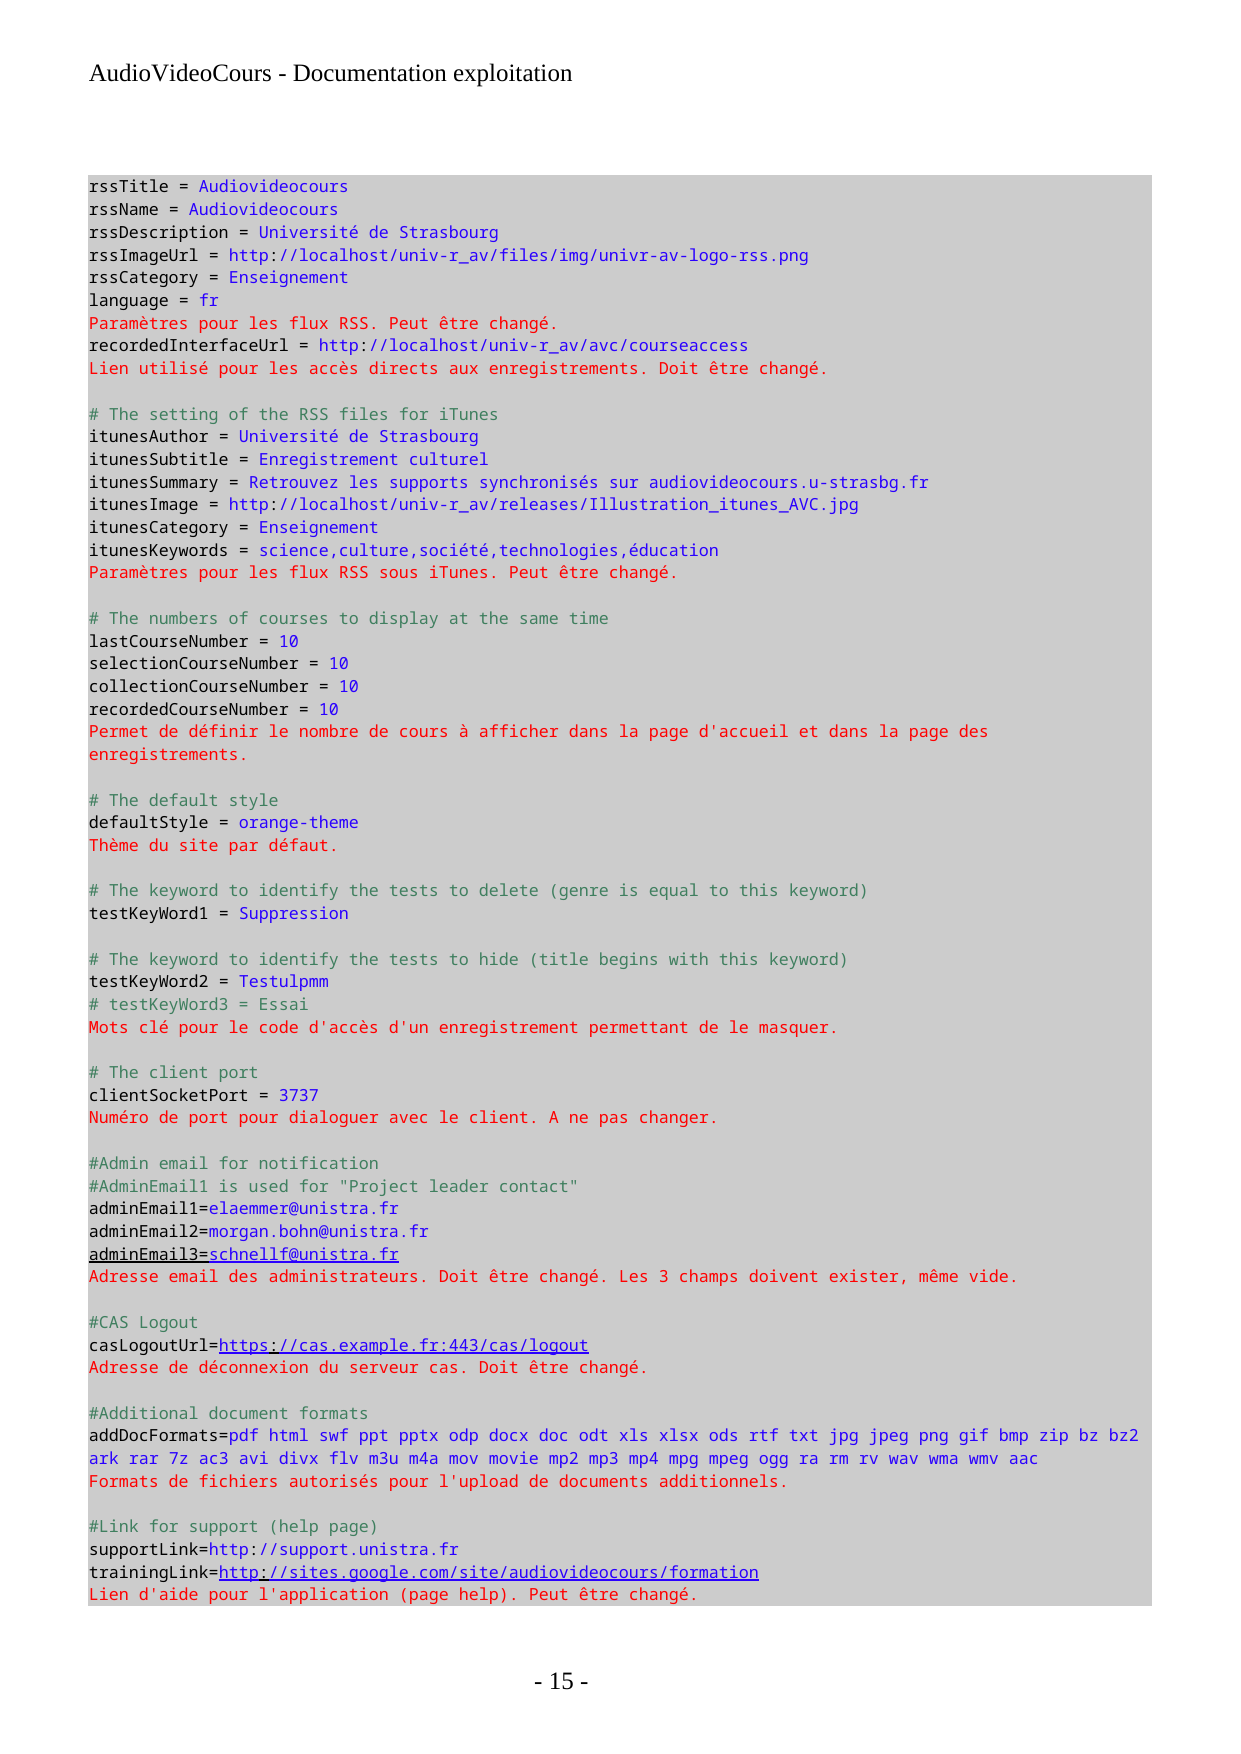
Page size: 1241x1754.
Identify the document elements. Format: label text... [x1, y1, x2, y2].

text rssName = Audiovideocours [88, 198, 1152, 220]
text Paramètres pour les flux RSS. Peut être changé. [88, 311, 1152, 334]
text clientSocketPort = 3737 [88, 1083, 1152, 1106]
text Formats de fichiers autorisés pour l'upload de documents additionnels. [88, 1469, 1152, 1492]
text #Admin email for notification [88, 1151, 1152, 1174]
text # The setting of the RSS files for iTunes [88, 402, 1152, 425]
text testKeyWord2 = Testulpmm [88, 970, 1152, 992]
text rssCategory = Enseignement [88, 266, 1152, 288]
text collectionCourseNumber = 10 [88, 674, 1152, 697]
text # The client port [88, 1061, 1152, 1083]
text # The keyword to identify the tests to delete (genre is equal to this keyword) [88, 879, 1152, 902]
text supportLink=http://support.unistra.fr [88, 1537, 1152, 1560]
text recordedCourseNumber = 10 [88, 697, 1152, 720]
text Permet de définir le nombre de cours à afficher dans la page d'accueil et dans la page des enregistrements. [88, 720, 1152, 765]
text addDocFormats=pdf html swf ppt pptx odp docx doc odt xls xlsx ods rtf txt jpg jpeg png gif bmp zip bz bz2 ark rar 7z ac3 avi divx flv m3u m4a mov movie mp2 mp3 mp4 mpg mpeg ogg ra rm rv wav wma wmv aac [88, 1424, 1152, 1469]
text #CAS Logout [88, 1310, 1152, 1333]
text Lien utilisé pour les accès directs aux enregistrements. Doit être changé. [88, 357, 1152, 379]
text adminEmail2=morgan.bohn@unistra.fr [88, 1219, 1152, 1242]
text adminEmail3=schnellf@unistra.fr [88, 1242, 1152, 1265]
text # The numbers of courses to display at the same time [88, 606, 1152, 629]
text adminEmail1=elaemmer@unistra.fr [88, 1197, 1152, 1219]
text Adresse email des administrateurs. Doit être changé. Les 3 champs doivent exister, même vide. [88, 1265, 1152, 1288]
text #Additional document formats [88, 1401, 1152, 1424]
text # testKeyWord3 = Essai [88, 992, 1152, 1015]
text casLogoutUrl=https://cas.example.fr:443/cas/logout [88, 1333, 1152, 1356]
text recordedInterfaceUrl = http://localhost/univ-r_av/avc/courseaccess [88, 334, 1152, 357]
text Paramètres pour les flux RSS sous iTunes. Peut être changé. [88, 561, 1152, 584]
text Lien d'aide pour l'application (page help). Peut être changé. [88, 1583, 1152, 1606]
text Mots clé pour le code d'accès d'un enregistrement permettant de le masquer. [88, 1015, 1152, 1038]
text selectionCourseNumber = 10 [88, 652, 1152, 674]
text itunesKeywords = science,culture,société,technologies,éducation [88, 538, 1152, 561]
text itunesSummary = Retrouvez les supports synchronisés sur audiovideocours.u-strasbg.fr [88, 470, 1152, 493]
text Numéro de port pour dialoguer avec le client. A ne pas changer. [88, 1106, 1152, 1129]
text rssDescription = Université de Strasbourg [88, 220, 1152, 243]
text # The keyword to identify the tests to hide (title begins with this keyword) [88, 947, 1152, 970]
text language = fr [88, 288, 1152, 311]
text itunesSubtitle = Enregistrement culturel [88, 447, 1152, 470]
text rssTitle = Audiovideocours [88, 175, 1152, 198]
text #AdminEmail1 is used for "Project leader contact" [88, 1174, 1152, 1197]
text Thème du site par défaut. [88, 833, 1152, 856]
text itunesAuthor = Université de Strasbourg [88, 425, 1152, 447]
text itunesImage = http://localhost/univ-r_av/releases/Illustration_itunes_AVC.jpg [88, 493, 1152, 516]
text rssImageUrl = http://localhost/univ-r_av/files/img/univr-av-logo-rss.png [88, 243, 1152, 266]
text #Link for support (help page) [88, 1515, 1152, 1537]
text lastCourseNumber = 10 [88, 629, 1152, 652]
text testKeyWord1 = Suppression [88, 902, 1152, 924]
text defaultStyle = orange-theme [88, 811, 1152, 833]
text Adresse de déconnexion du serveur cas. Doit être changé. [88, 1356, 1152, 1378]
text # The default style [88, 788, 1152, 811]
text trainingLink=http://sites.google.com/site/audiovideocours/formation [88, 1560, 1152, 1583]
text itunesCategory = Enseignement [88, 516, 1152, 538]
